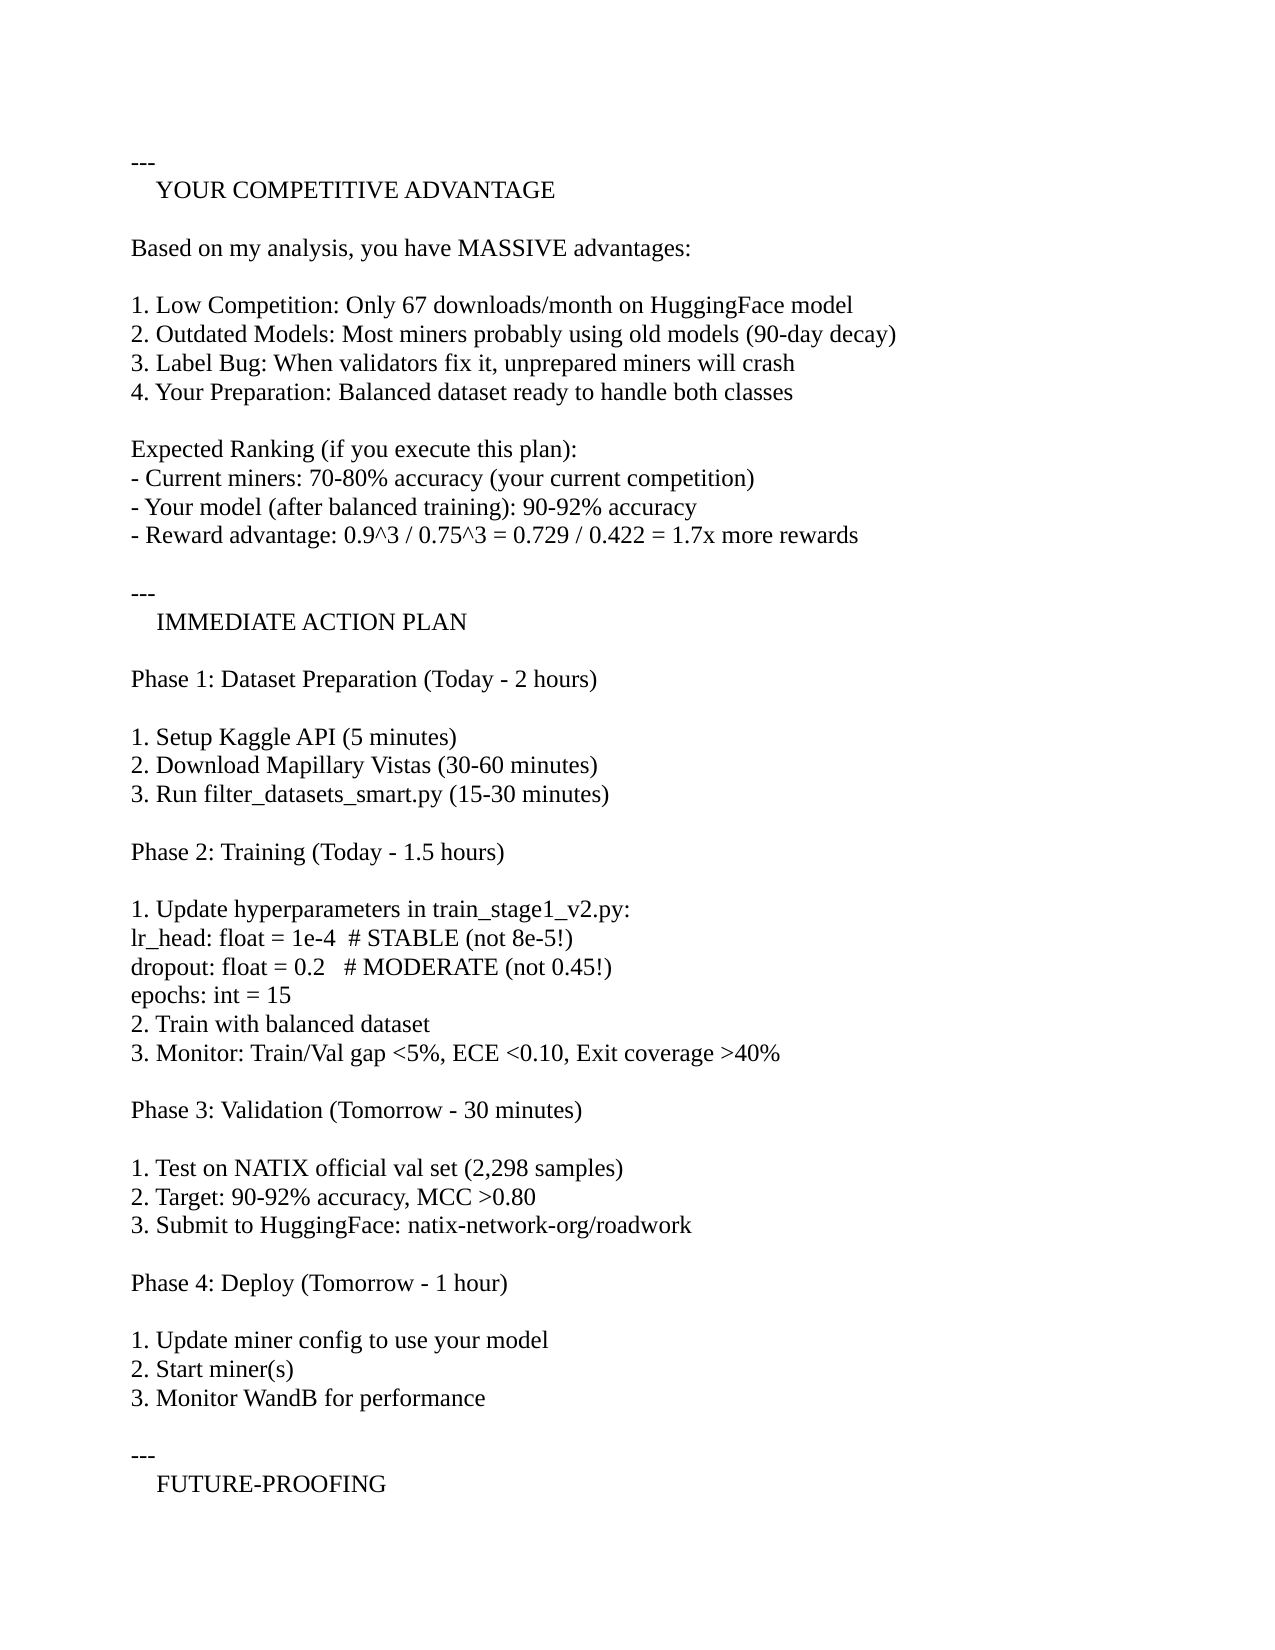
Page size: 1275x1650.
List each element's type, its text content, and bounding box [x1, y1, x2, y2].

text --- [118, 1441, 1157, 1469]
text Phase 1: Dataset Preparation (Today - 2 hours) [118, 664, 1157, 693]
text 4. Your Preparation: Balanced dataset ready to handle both classes [118, 377, 1157, 406]
text 3. Monitor WandB for performance [118, 1383, 1157, 1412]
text --- [118, 147, 1157, 176]
text --- [118, 578, 1157, 607]
text - Current miners: 70-80% accuracy (your current competition) [118, 463, 1157, 492]
text epochs: int = 15 [118, 981, 1157, 1009]
text 1. Test on NATIX official val set (2,298 samples) [118, 1153, 1157, 1182]
text 🔮 FUTURE-PROOFING [118, 1469, 1157, 1498]
text 📝 IMMEDIATE ACTION PLAN [118, 607, 1157, 636]
text lr_head: float = 1e-4 # STABLE (not 8e-5!) [118, 923, 1157, 952]
text 1. Update hyperparameters in train_stage1_v2.py: [118, 894, 1157, 923]
text Phase 2: Training (Today - 1.5 hours) [118, 837, 1157, 866]
text - Reward advantage: 0.9^3 / 0.75^3 = 0.729 / 0.422 = 1.7x more rewards [118, 521, 1157, 549]
text 3. Monitor: Train/Val gap <5%, ECE <0.10, Exit coverage >40% [118, 1038, 1157, 1067]
text 1. Setup Kaggle API (5 minutes) [118, 722, 1157, 751]
text 3. Label Bug: When validators fix it, unprepared miners will crash [118, 348, 1157, 377]
text Phase 3: Validation (Tomorrow - 30 minutes) [118, 1096, 1157, 1124]
text 2. Download Mapillary Vistas (30-60 minutes) [118, 751, 1157, 779]
text 3. Run filter_datasets_smart.py (15-30 minutes) [118, 779, 1157, 808]
text 1. Low Competition: Only 67 downloads/month on HuggingFace model [118, 291, 1157, 319]
text 1. Update miner config to use your model [118, 1326, 1157, 1354]
text 3. Submit to HuggingFace: natix-network-org/roadwork [118, 1211, 1157, 1239]
text 2. Train with balanced dataset [118, 1009, 1157, 1038]
text dropout: float = 0.2 # MODERATE (not 0.45!) [118, 952, 1157, 981]
text 2. Outdated Models: Most miners probably using old models (90-day decay) [118, 319, 1157, 348]
text Expected Ranking (if you execute this plan): [118, 434, 1157, 463]
text 2. Target: 90-92% accuracy, MCC >0.80 [118, 1182, 1157, 1211]
text 🎯 YOUR COMPETITIVE ADVANTAGE [118, 176, 1157, 204]
text - Your model (after balanced training): 90-92% accuracy [118, 492, 1157, 521]
text Based on my analysis, you have MASSIVE advantages: [118, 233, 1157, 262]
text Phase 4: Deploy (Tomorrow - 1 hour) [118, 1268, 1157, 1297]
text 2. Start miner(s) [118, 1354, 1157, 1383]
